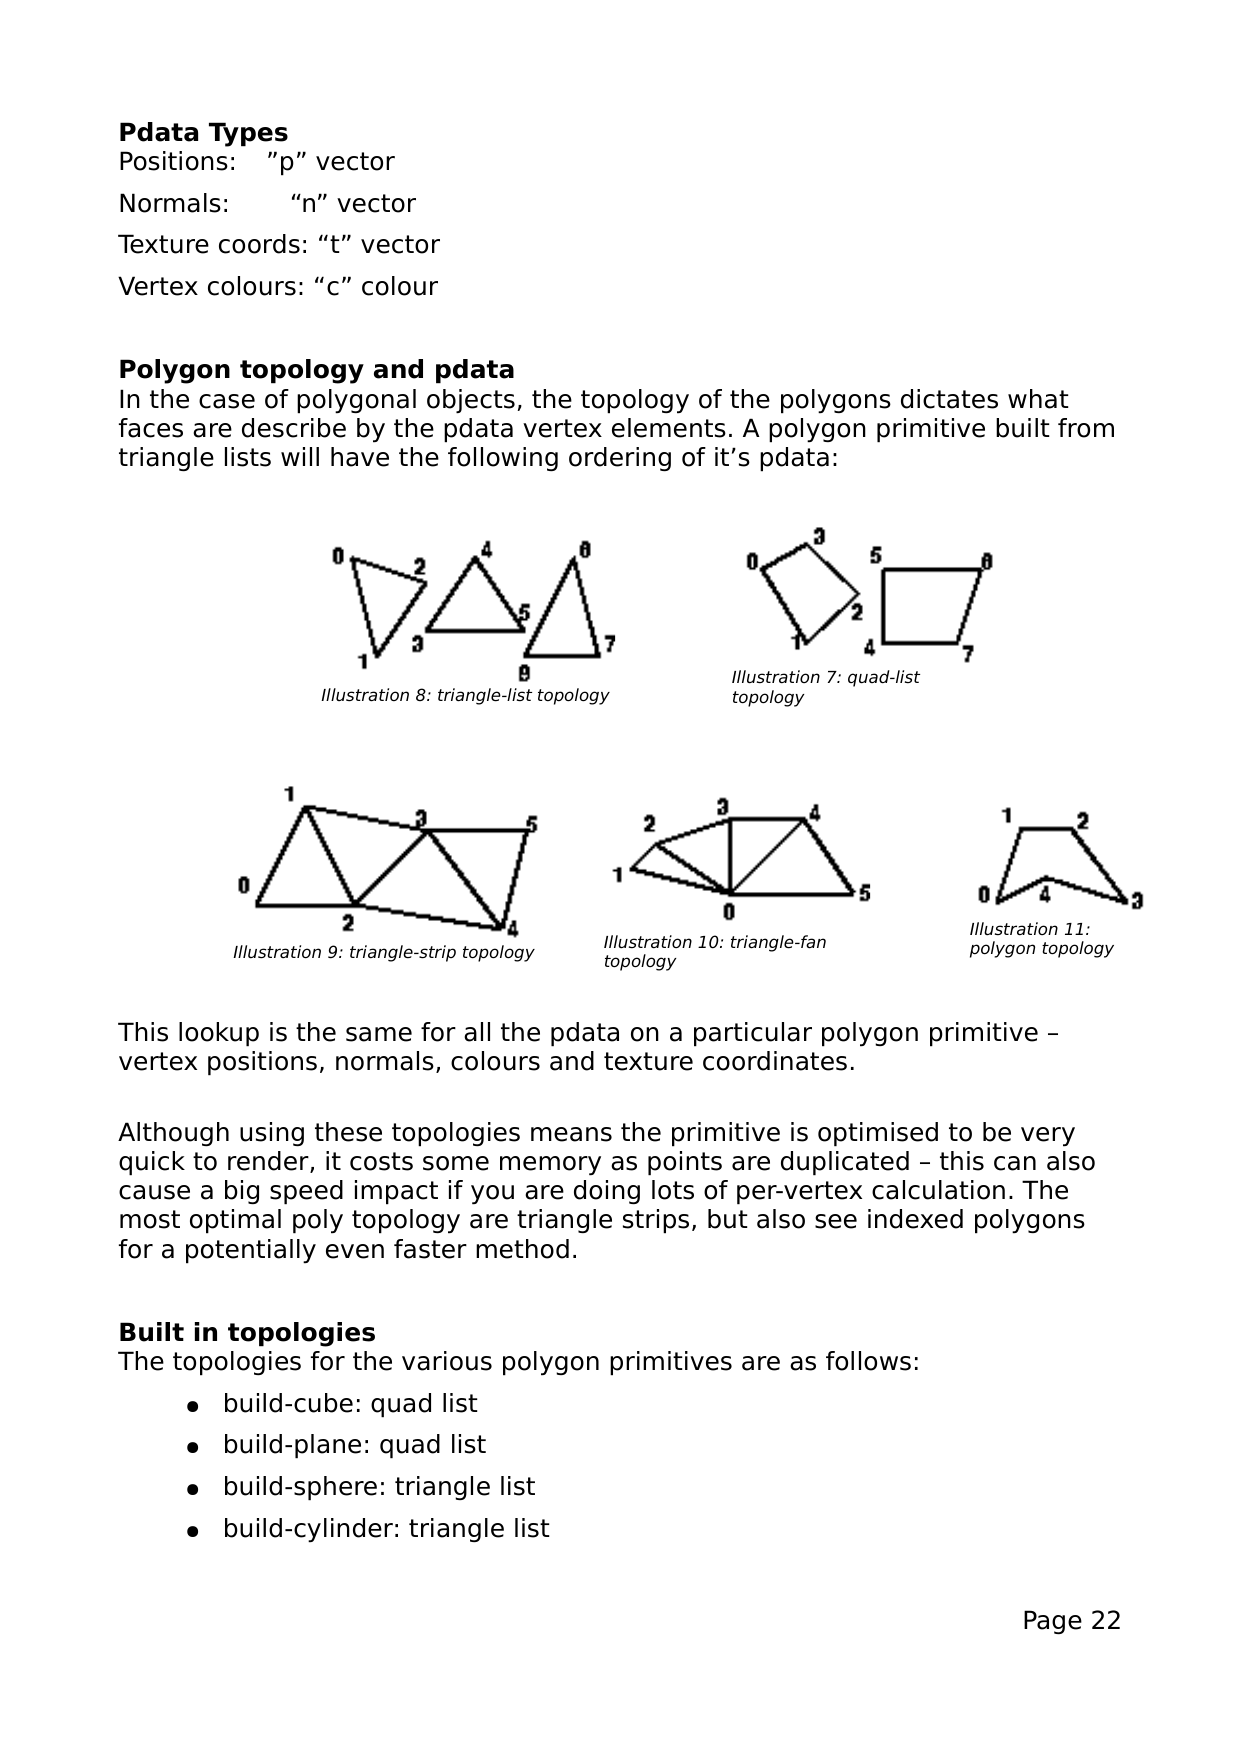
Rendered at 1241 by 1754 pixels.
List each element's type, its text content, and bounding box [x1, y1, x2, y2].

text Texture coords: “t” vector [118, 231, 1122, 260]
list build-cube: quad list [185, 1389, 1122, 1418]
text Illustration 11: polygon topology [969, 920, 1157, 958]
text Although using these topologies means the primitive is optimised to be very quick to render, it costs some memory as points are duplicated – this can also cause a big speed impact if you are doing lots of per-vertex calculation. The most optimal poly topology are triangle strips, but also see indexed polygons for a potentially even faster method. [118, 1118, 1122, 1264]
list build-plane: quad list [185, 1431, 1122, 1460]
list build-cylinder: triangle list [185, 1514, 1122, 1543]
text In the case of polygonal objects, the topology of the polygons dictates what faces are describe by the pdata vertex elements. A polygon primitive built from triangle lists will have the following ordering of it’s pdata: [118, 385, 1122, 472]
text Illustration 10: triangle-fan topology [603, 933, 870, 972]
text Polygon topology and pdata [118, 356, 1122, 385]
text This lookup is the same for all the pdata on a particular polygon primitive – vertex positions, normals, colours and texture coordinates. [118, 1018, 1122, 1076]
text The topologies for the various polygon primitives are as follows: [118, 1347, 1122, 1376]
picture [731, 526, 999, 669]
picture [233, 785, 550, 944]
picture [603, 787, 871, 933]
list build-sphere: triangle list [185, 1472, 1122, 1501]
text Pdata Types [118, 118, 1122, 147]
picture [321, 529, 616, 686]
text Illustration 7: quad-list topology [732, 669, 998, 707]
text Illustration 8: triangle-list topology [321, 686, 615, 705]
picture [969, 801, 1158, 920]
text Illustration 9: triangle-strip topology [233, 944, 550, 963]
text Positions: ”p” vector [118, 147, 1122, 176]
text Normals: “n” vector [118, 189, 1122, 218]
text Built in topologies [118, 1318, 1122, 1347]
text Vertex colours: “c” colour [118, 272, 1122, 301]
